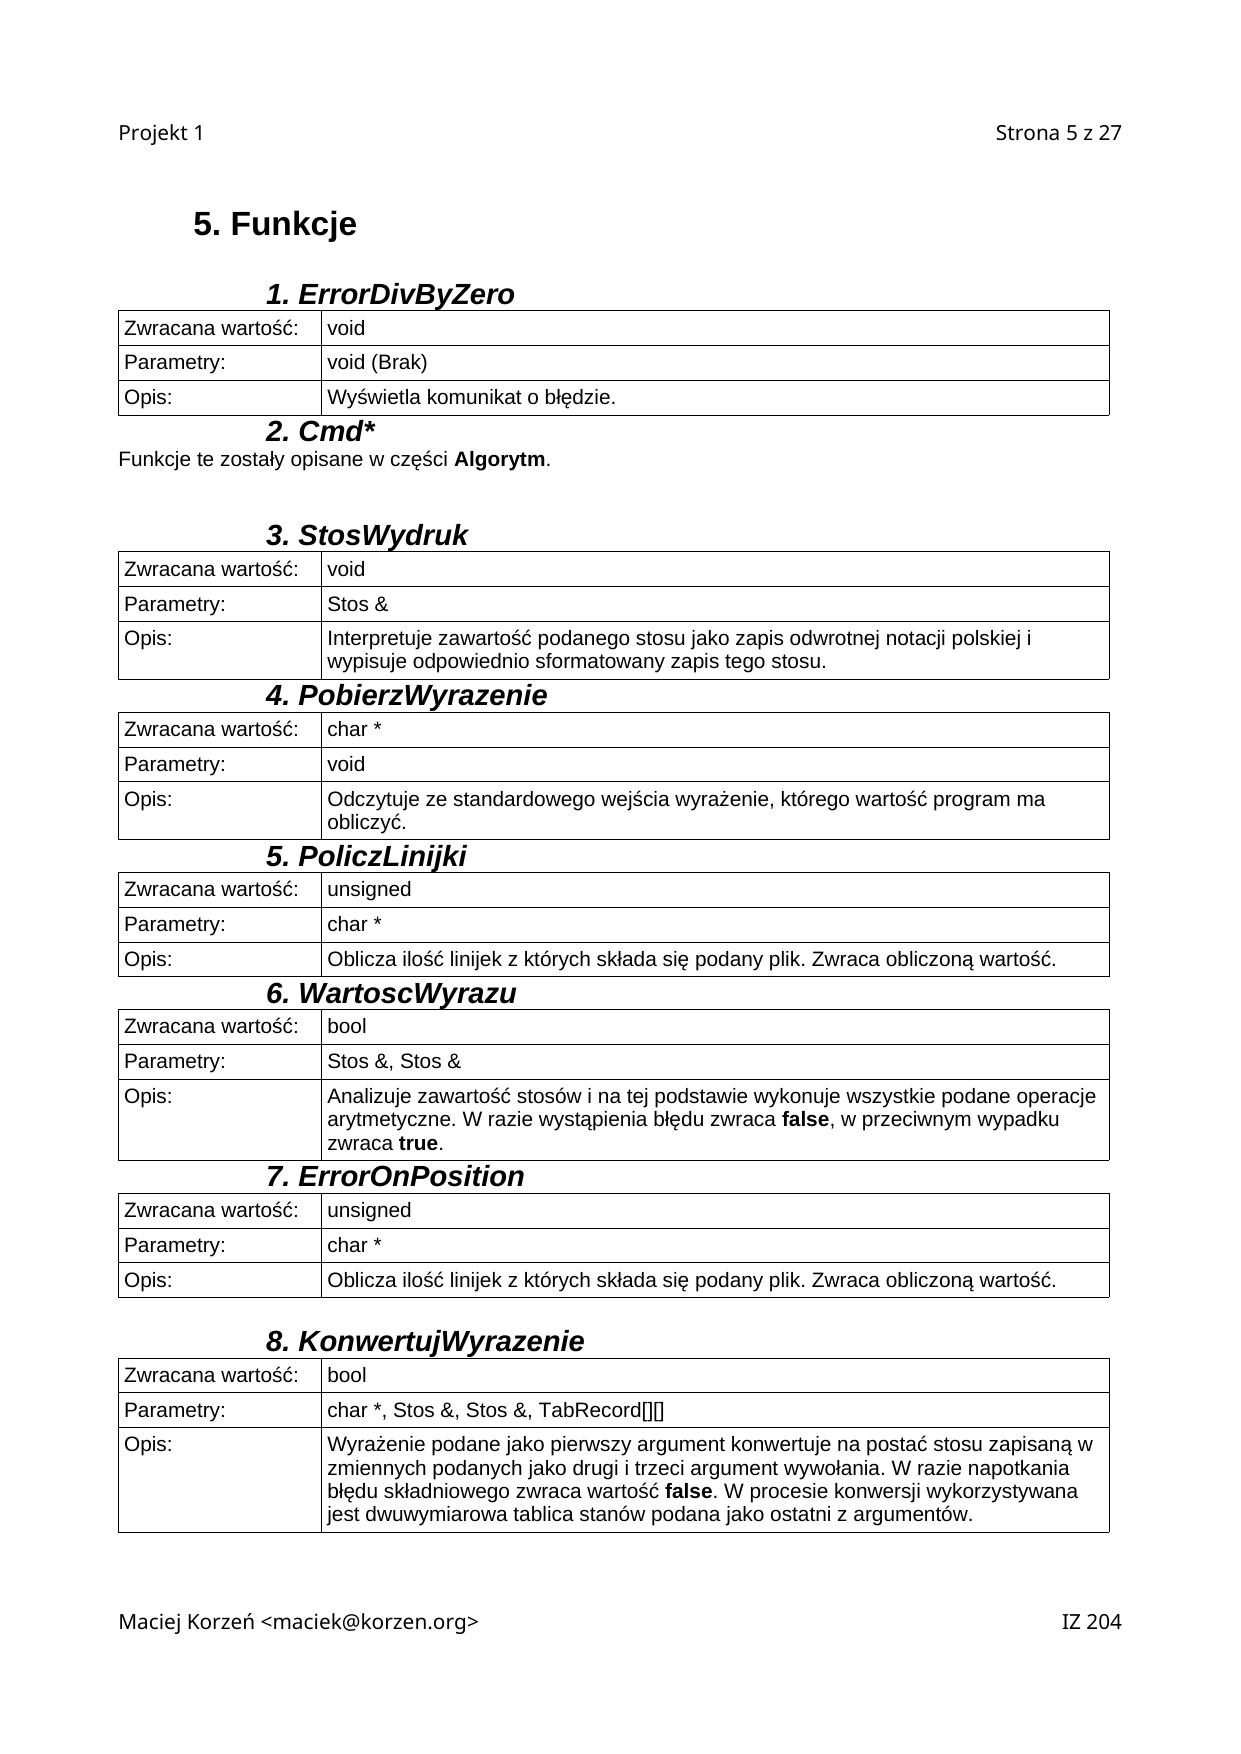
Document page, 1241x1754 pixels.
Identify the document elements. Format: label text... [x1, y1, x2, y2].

table_cell Wyrażenie podane jako pierwszy argument konwertuje na postać stosu zapisaną w zmiennych podanych jako drugi i trzeci argument wywołania. W razie napotkania błędu składniowego zwraca wartość false. W procesie konwersji wykorzystywana jest dwuwymiarowa tablica stanów podana jako ostatni z argumentów. [322, 1428, 1109, 1532]
table_cell Opis: [119, 782, 321, 839]
table_cell Opis: [119, 1263, 321, 1297]
table_header bool [322, 1359, 1109, 1392]
table_cell Parametry: [119, 1393, 321, 1427]
table_cell Interpretuje zawartość podanego stosu jako zapis odwrotnej notacji polskiej i wypisuje odpowiednio sformatowany zapis tego stosu. [322, 622, 1109, 679]
table_cell Analizuje zawartość stosów i na tej podstawie wykonuje wszystkie podane operacje arytmetyczne. W razie wystąpienia błędu zwraca false, w przeciwnym wypadku zwraca true. [322, 1080, 1109, 1160]
subtitle 5. Funkcje [156, 204, 1122, 242]
table_cell Stos & [322, 587, 1109, 621]
table_cell Oblicza ilość linijek z których składa się podany plik. Zwraca obliczoną wartość. [322, 1263, 1109, 1297]
table_header unsigned [322, 1194, 1109, 1227]
text Funkcje te zostały opisane w części Algorytm. [118, 447, 1122, 471]
table_header Zwracana wartość: [119, 1359, 321, 1392]
table_cell Opis: [119, 1428, 321, 1532]
table_cell Parametry: [119, 748, 321, 781]
table_cell char *, Stos &, Stos &, TabRecord[][] [322, 1393, 1109, 1427]
table_cell void (Brak) [322, 346, 1109, 380]
subtitle 4. PobierzWyrazenie [118, 679, 1122, 712]
table_header Zwracana wartość: [119, 1010, 321, 1044]
table_cell void [322, 748, 1109, 781]
table_header Zwracana wartość: [119, 713, 321, 747]
table_header bool [322, 1010, 1109, 1044]
table_cell Odczytuje ze standardowego wejścia wyrażenie, którego wartość program ma obliczyć. [322, 782, 1109, 839]
table_cell Opis: [119, 943, 321, 976]
table_cell Oblicza ilość linijek z których składa się podany plik. Zwraca obliczoną wartość. [322, 943, 1109, 976]
subtitle 3. StosWydruk [118, 519, 1122, 551]
table_cell char * [322, 908, 1109, 942]
table_cell Parametry: [119, 908, 321, 942]
table_header char * [322, 713, 1109, 747]
subtitle 7. ErrorOnPosition [118, 1160, 1122, 1193]
table_cell Parametry: [119, 1229, 321, 1262]
subtitle 5. PoliczLinijki [118, 839, 1122, 872]
table_header void [322, 552, 1109, 586]
table_cell Parametry: [119, 346, 321, 380]
subtitle 2. Cmd* [118, 415, 1122, 447]
table_header Zwracana wartość: [119, 1194, 321, 1227]
table_header Zwracana wartość: [119, 311, 321, 345]
table_cell char * [322, 1229, 1109, 1262]
table_cell Wyświetla komunikat o błędzie. [322, 381, 1109, 415]
table_header unsigned [322, 873, 1109, 907]
table_cell Stos &, Stos & [322, 1045, 1109, 1079]
table_header void [322, 311, 1109, 345]
subtitle 6. WartoscWyrazu [118, 977, 1122, 1009]
table_cell Opis: [119, 622, 321, 679]
table_header Zwracana wartość: [119, 552, 321, 586]
subtitle 8. KonwertujWyrazenie [118, 1325, 1122, 1357]
table_cell Opis: [119, 381, 321, 415]
table_header Zwracana wartość: [119, 873, 321, 907]
table_cell Parametry: [119, 1045, 321, 1079]
table_cell Parametry: [119, 587, 321, 621]
table_cell Opis: [119, 1080, 321, 1160]
subtitle 1. ErrorDivByZero [118, 278, 1122, 310]
